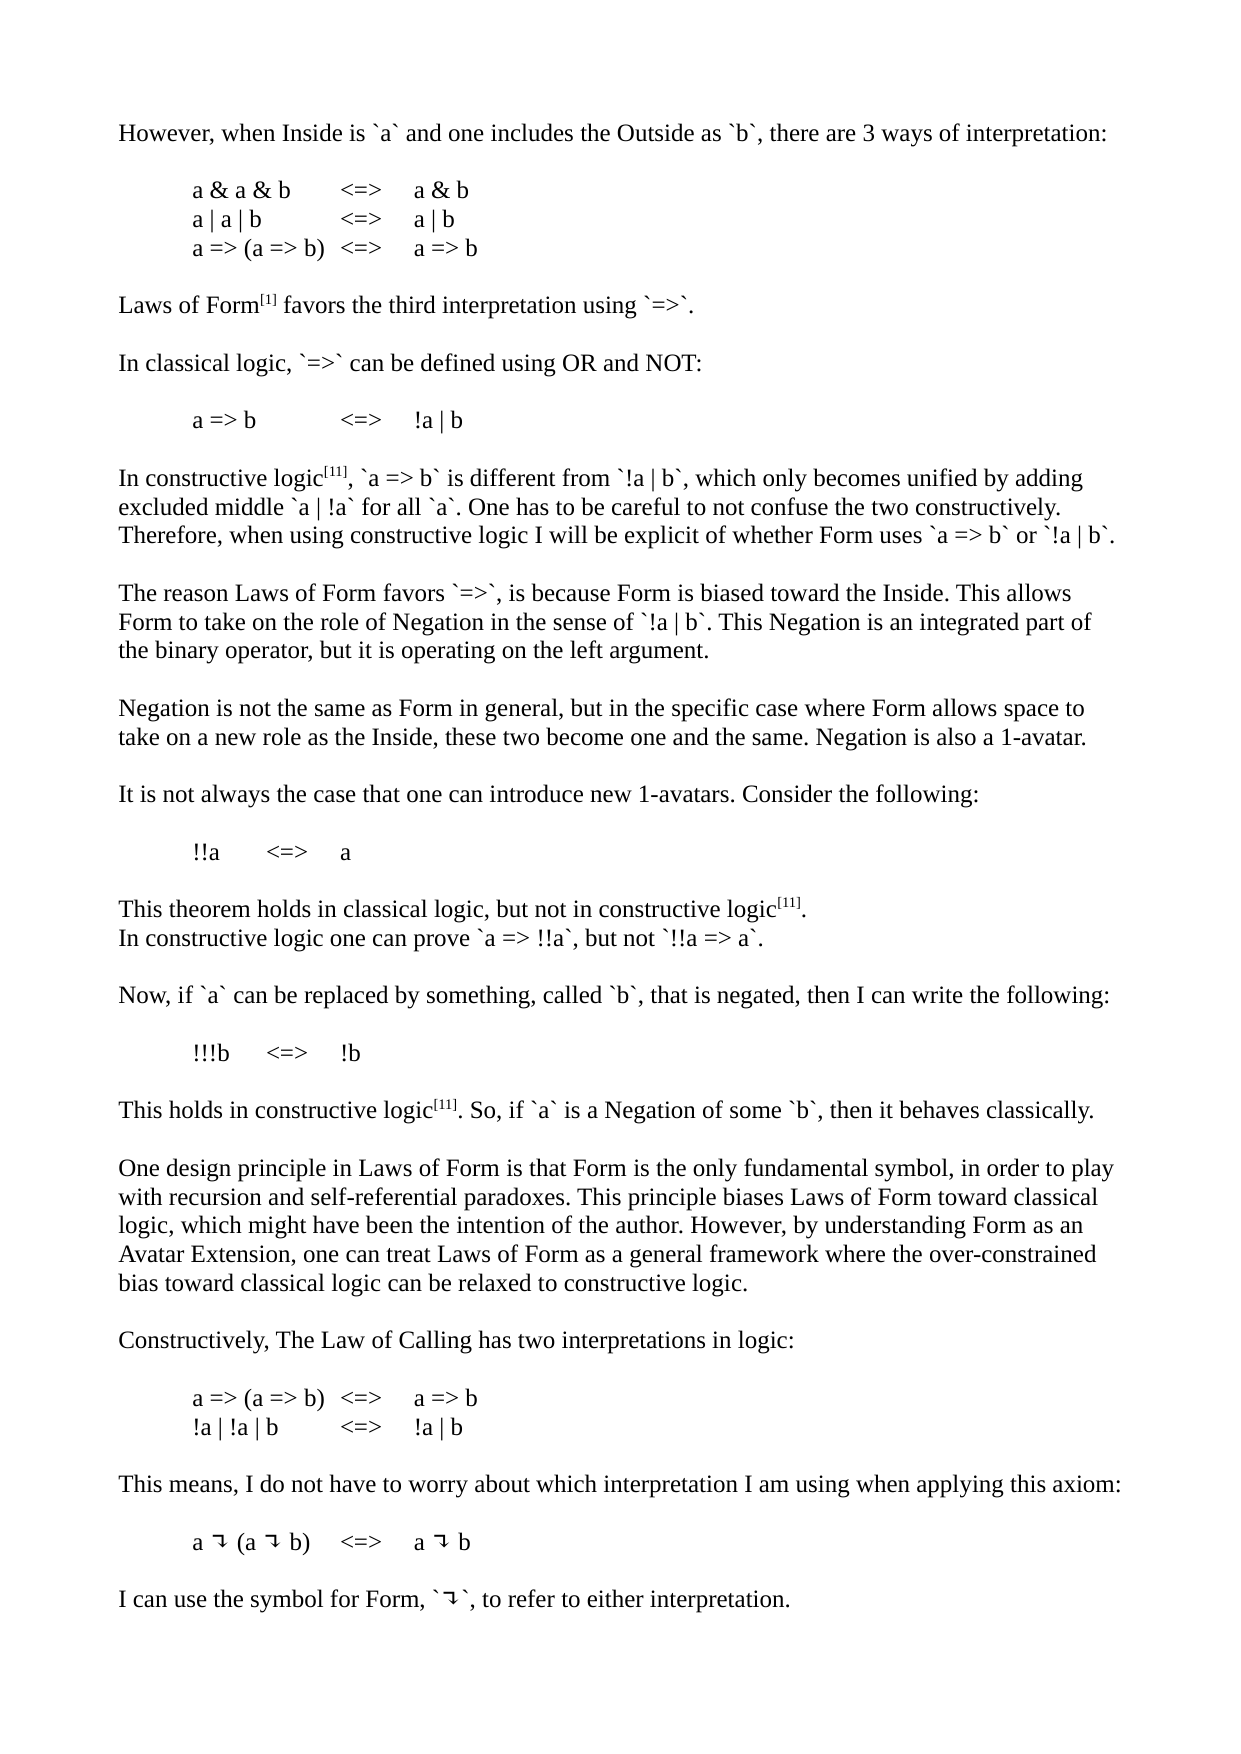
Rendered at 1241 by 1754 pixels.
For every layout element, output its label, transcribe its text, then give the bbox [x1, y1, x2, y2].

text a => (a => b) <=> a => b [118, 1383, 1122, 1412]
text a => b <=> !a | b [118, 406, 1122, 434]
text !a | !a | b <=> !a | b [118, 1412, 1122, 1441]
text The reason Laws of Form favors `=>`, is because Form is biased toward the Inside. This allows Form to take on the role of Negation in the sense of `!a | b`. This Negation is an integrated part of the binary operator, but it is operating on the left argument. [118, 578, 1122, 664]
text Constructively, The Law of Calling has two interpretations in logic: [118, 1326, 1122, 1354]
text Now, if `a` can be replaced by something, called `b`, that is negated, then I can write the following: [118, 952, 1122, 1009]
text Laws of Form[1] favors the third interpretation using `=>`. [118, 291, 1122, 319]
text It is not always the case that one can introduce new 1-avatars. Consider the following: [118, 779, 1122, 808]
text !!a <=> a [118, 837, 1122, 866]
text In constructive logic[11], `a => b` is different from `!a | b`, which only becomes unified by adding excluded middle `a | !a` for all `a`. One has to be careful to not confuse the two constructively. Therefore, when using constructive logic I will be explicit of whether Form uses `a => b` or `!a | b`. [118, 463, 1122, 549]
text This means, I do not have to worry about which interpretation I am using when applying this axiom: [118, 1469, 1122, 1498]
text In classical logic, `=>` can be defined using OR and NOT: [118, 348, 1122, 377]
text a & a & b <=> a & b [118, 176, 1122, 204]
text However, when Inside is `a` and one includes the Outside as `b`, there are 3 ways of interpretation: [118, 118, 1122, 147]
text Negation is not the same as Form in general, but in the specific case where Form allows space to take on a new role as the Inside, these two become one and the same. Negation is also a 1-avatar. [118, 693, 1122, 751]
text This theorem holds in classical logic, but not in constructive logic[11]. In constructive logic one can prove `a => !!a`, but not `!!a => a`. [118, 894, 1122, 952]
text One design principle in Laws of Form is that Form is the only fundamental symbol, in order to play with recursion and self-referential paradoxes. This principle biases Laws of Form toward classical logic, which might have been the intention of the author. However, by understanding Form as an Avatar Extension, one can treat Laws of Form as a general framework where the over-constrained bias toward classical logic can be relaxed to constructive logic. [118, 1153, 1122, 1297]
text I can use the symbol for Form, `↴`, to refer to either interpretation. [118, 1584, 1122, 1613]
text This holds in constructive logic[11]. So, if `a` is a Negation of some `b`, then it behaves classically. [118, 1096, 1122, 1124]
text a ↴ (a ↴ b) <=> a ↴ b [118, 1527, 1122, 1556]
text !!!b <=> !b [118, 1038, 1122, 1067]
text a | a | b <=> a | b [118, 204, 1122, 233]
text a => (a => b) <=> a => b [118, 233, 1122, 262]
